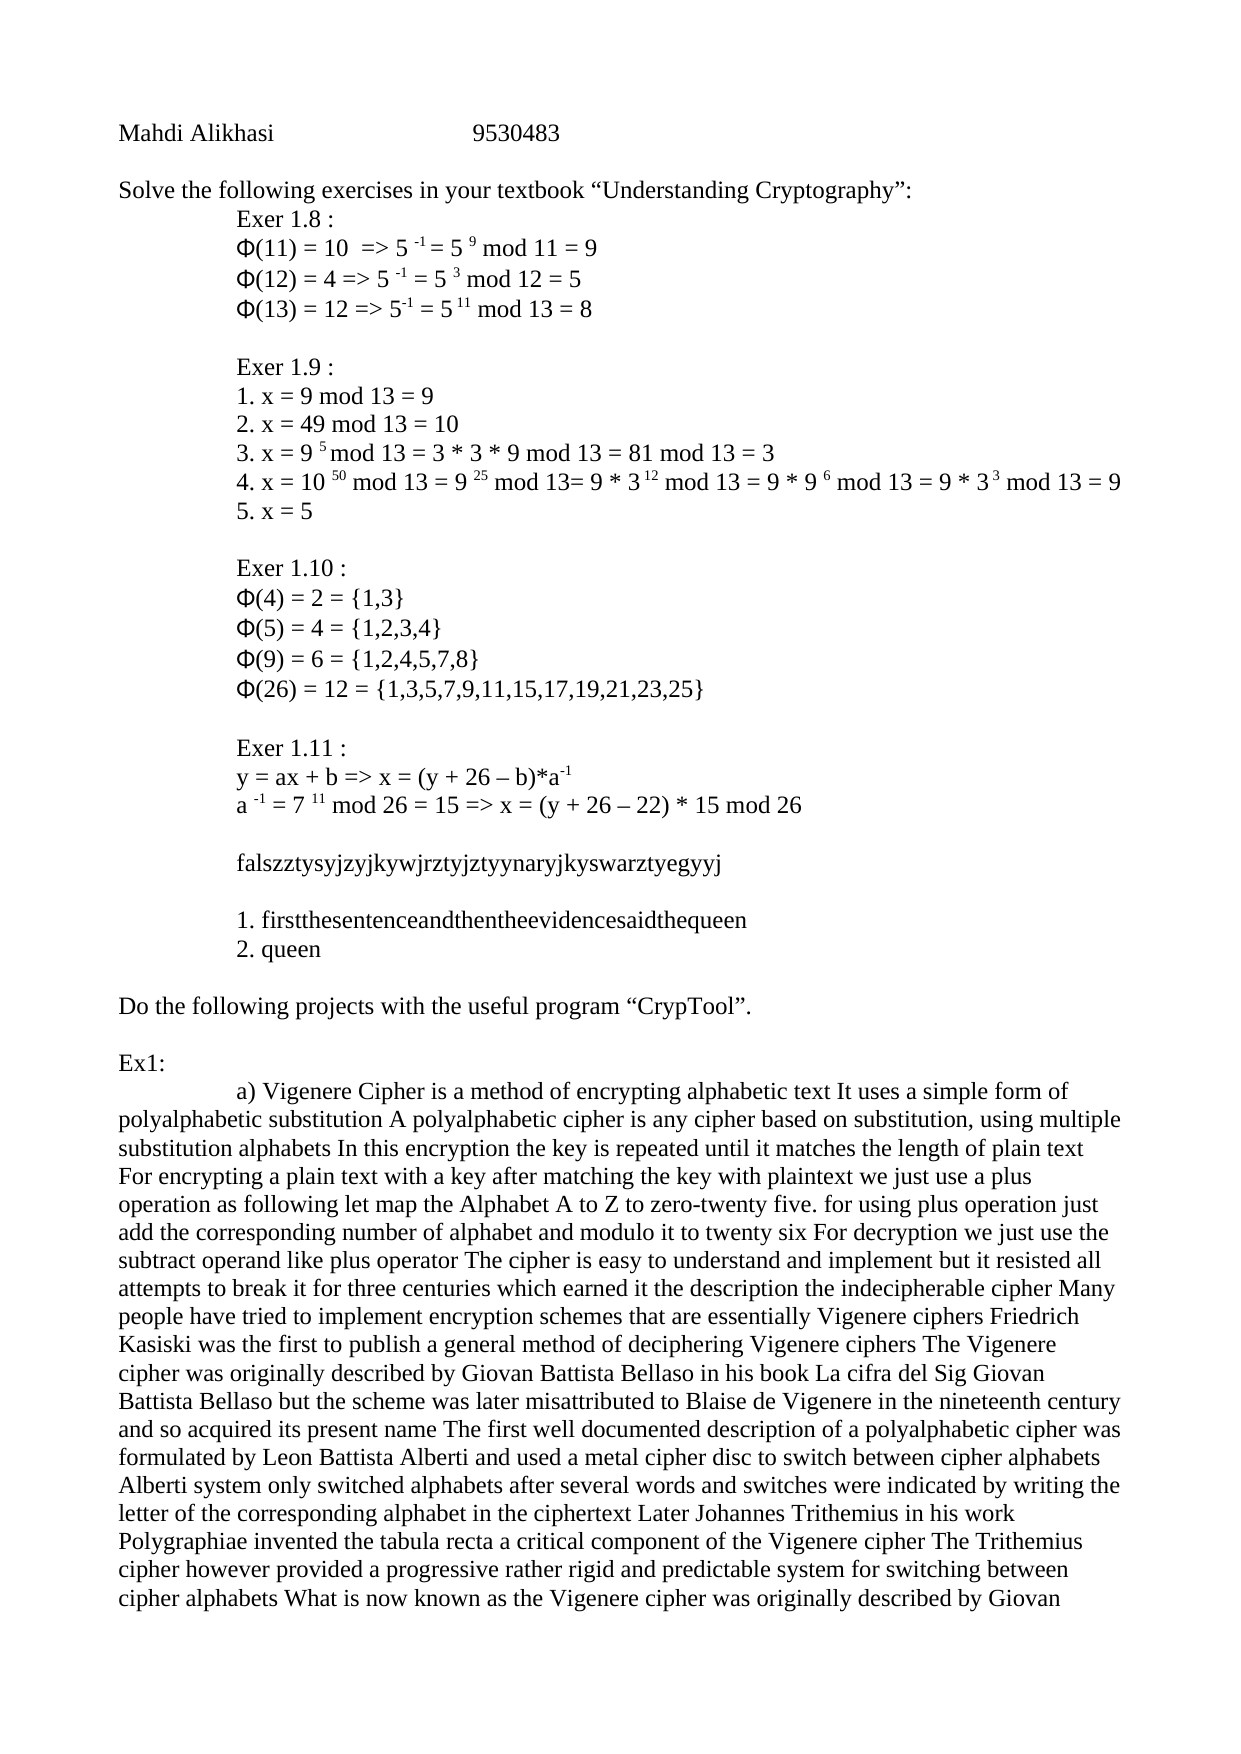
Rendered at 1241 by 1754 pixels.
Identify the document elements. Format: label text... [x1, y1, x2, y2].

text 4. x = 10 50 mod 13 = 9 25 mod 13= 9 * 3 12 mod 13 = 9 * 9 6 mod 13 = 9 * 3 3 mod 13 = 9 [118, 467, 1122, 496]
text Mahdi Alikhasi 9530483 [118, 118, 1122, 147]
text 2. x = 49 mod 13 = 10 [118, 409, 1122, 438]
text a -1 = 7 11 mod 26 = 15 => x = (y + 26 – 22) * 15 mod 26 [118, 790, 1122, 819]
text Exer 1.11 : [118, 733, 1122, 762]
text Φ(4) = 2 = {1,3} [118, 582, 1122, 612]
text 5. x = 5 [118, 496, 1122, 524]
text Φ(9) = 6 = {1,2,4,5,7,8} [118, 643, 1122, 673]
text Exer 1.9 : [118, 352, 1122, 381]
text y = ax + b => x = (y + 26 – b)*a-1 [118, 762, 1122, 790]
text 2. queen [118, 934, 1122, 963]
text 3. x = 9 5 mod 13 = 3 * 3 * 9 mod 13 = 81 mod 13 = 3 [118, 438, 1122, 467]
text 1. x = 9 mod 13 = 9 [118, 381, 1122, 409]
text falszztysyjzyjkywjrztyjztyynaryjkyswarztyegyyj [118, 848, 1122, 877]
text Φ(13) = 12 => 5-1 = 5 11 mod 13 = 8 [118, 293, 1122, 324]
text Exer 1.8 : [118, 204, 1122, 232]
text Φ(12) = 4 => 5 -1 = 5 3 mod 12 = 5 [118, 263, 1122, 293]
text Φ(26) = 12 = {1,3,5,7,9,11,15,17,19,21,23,25} [118, 673, 1122, 704]
text a) Vigenere Cipher is a method of encrypting alphabetic text It uses a simple form of polyalphabetic substitution A polyalphabetic cipher is any cipher based on substitution, using multiple substitution alphabets In this encryption the key is repeated until it matches the length of plain text For encrypting a plain text with a key after matching the key with plaintext we just use a plus operation as following let map the Alphabet A to Z to zero-twenty five. for using plus operation just add the corresponding number of alphabet and modulo it to twenty six For decryption we just use the subtract operand like plus operator The cipher is easy to understand and implement but it resisted all attempts to break it for three centuries which earned it the description the indecipherable cipher Many people have tried to implement encryption schemes that are essentially Vigenere ciphers Friedrich Kasiski was the first to publish a general method of deciphering Vigenere ciphers The Vigenere cipher was originally described by Giovan Battista Bellaso in his book La cifra del Sig Giovan Battista Bellaso but the scheme was later misattributed to Blaise de Vigenere in the nineteenth century and so acquired its present name The first well documented description of a polyalphabetic cipher was formulated by Leon Battista Alberti and used a metal cipher disc to switch between cipher alphabets Alberti system only switched alphabets after several words and switches were indicated by writing the letter of the corresponding alphabet in the ciphertext Later Johannes Trithemius in his work Polygraphiae invented the tabula recta a critical component of the Vigenere cipher The Trithemius cipher however provided a progressive rather rigid and predictable system for switching between cipher alphabets What is now known as the Vigenere cipher was originally described by Giovan [118, 1076, 1122, 1611]
text Do the following projects with the useful program “CrypTool”. [118, 991, 1122, 1019]
text Solve the following exercises in your textbook “Understanding Cryptography”: [118, 175, 1122, 204]
text Φ(11) = 10 => 5 -1 = 5 9 mod 11 = 9 [118, 232, 1122, 263]
text 1. firstthesentenceandthentheevidencesaidthequeen [118, 905, 1122, 934]
text Φ(5) = 4 = {1,2,3,4} [118, 612, 1122, 643]
text Ex1: [118, 1048, 1122, 1076]
text Exer 1.10 : [118, 553, 1122, 582]
